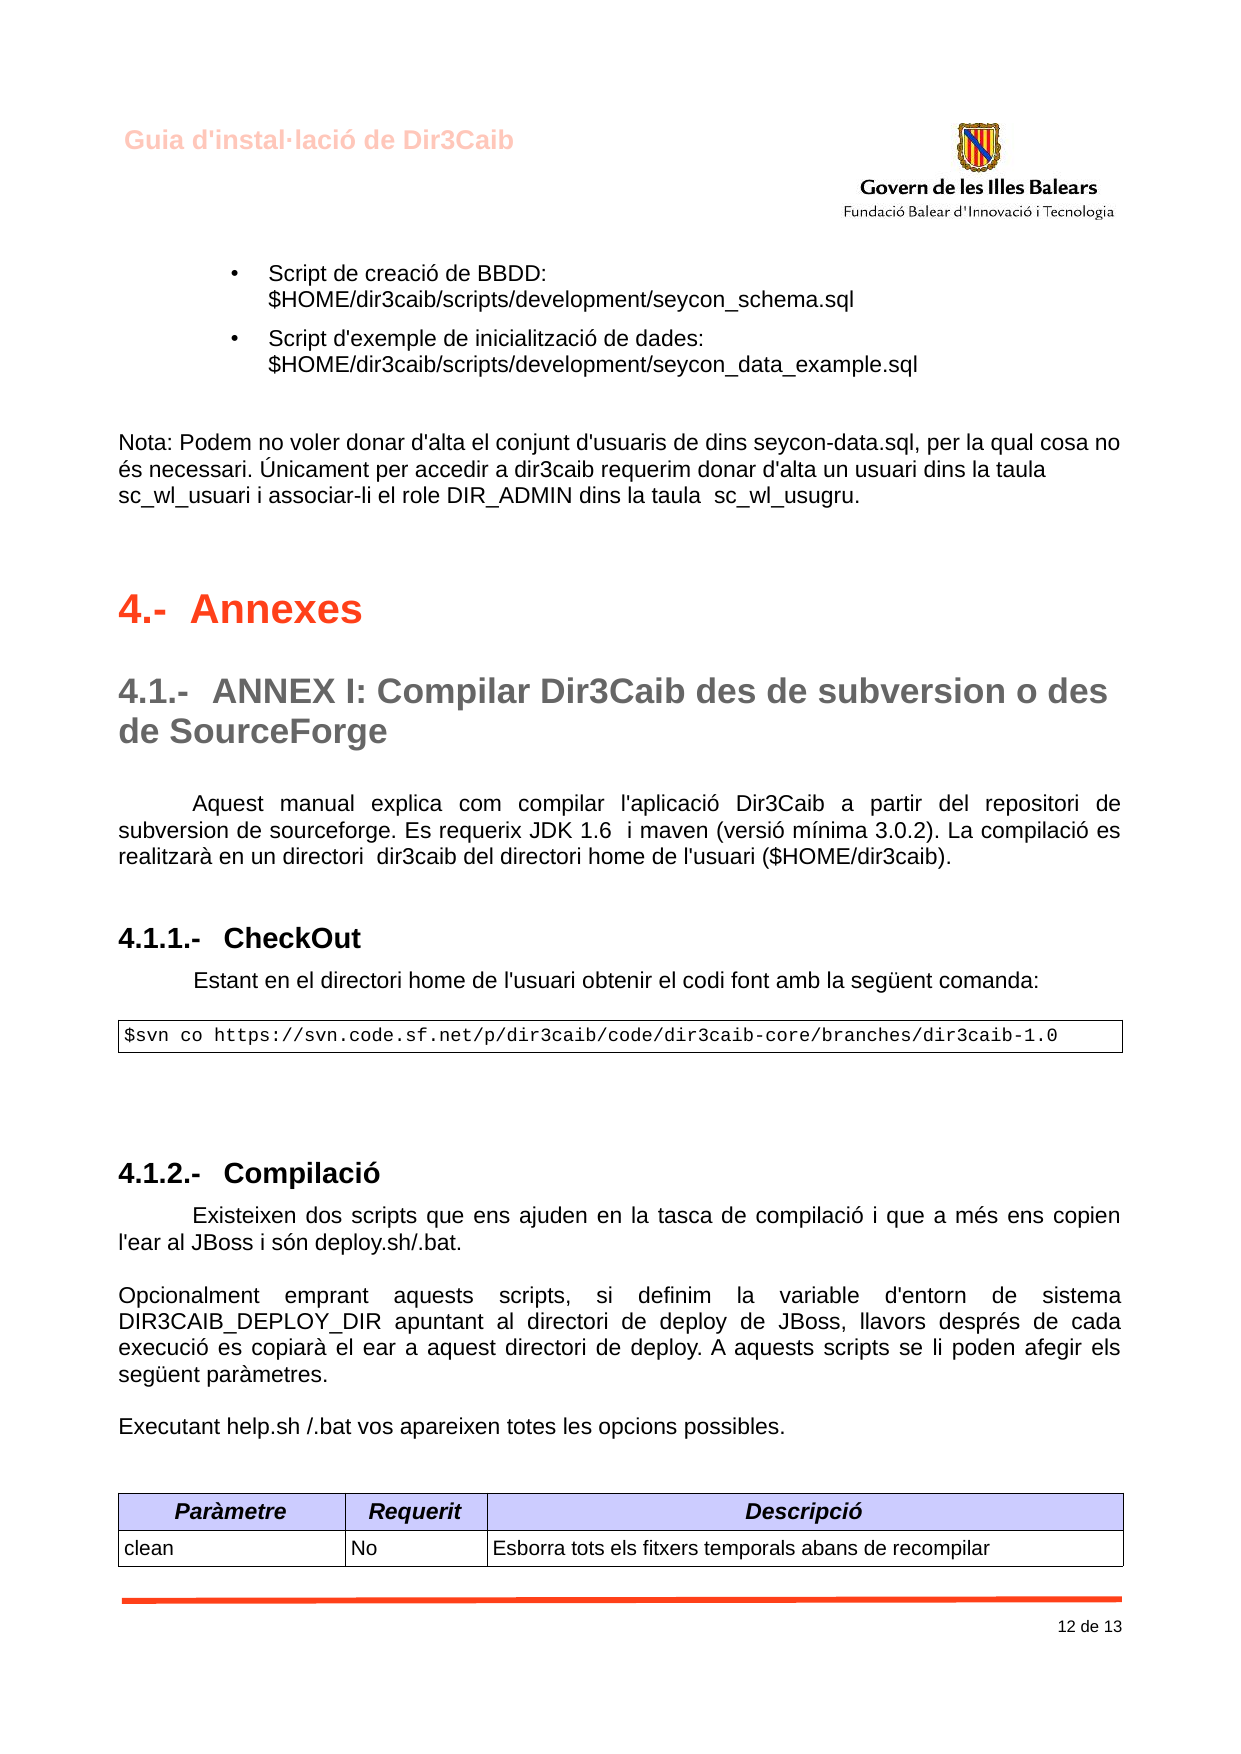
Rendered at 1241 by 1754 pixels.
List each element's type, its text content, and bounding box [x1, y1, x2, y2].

subtitle CheckOut [118, 921, 1122, 954]
text Opcionalment emprant aquests scripts, si definim la variable d'entorn de sistema DIR3CAIB_DEPLOY_DIR apuntant al directori de deploy de JBoss, llavors després de cada execució es copiarà el ear a aquest directori de deploy. A aquests scripts se li poden afegir els següent paràmetres. [118, 1282, 1122, 1387]
list Estant en el directori home de l'usuari obtenir el codi font amb la següent comanda: [156, 967, 1122, 993]
subtitle Annexes [118, 584, 1122, 632]
text Nota: Podem no voler donar d'alta el conjunt d'usuaris de dins seycon-data.sql, per la qual cosa no és necessari. Únicament per accedir a dir3caib requerim donar d'alta un usuari dins la taula sc_wl_usuari i associar-li el role DIR_ADMIN dins la taula sc_wl_usugru. [118, 429, 1122, 508]
table_header $svn co https://svn.code.sf.net/p/dir3caib/code/dir3caib-core/branches/dir3caib-1.0 [119, 1021, 1122, 1052]
table_cell clean [119, 1531, 345, 1566]
picture [840, 123, 1117, 220]
table_header Descripció [488, 1494, 1123, 1530]
text Aquest manual explica com compilar l'aplicació Dir3Caib a partir del repositori de subversion de sourceforge. Es requerix JDK 1.6 i maven (versió mínima 3.0.2). La compilació es realitzarà en un directori dir3caib del directori home de l'usuari ($HOME/dir3caib). [118, 790, 1122, 869]
table_header Requerit [346, 1494, 487, 1530]
list Script de creació de BBDD: $HOME/dir3caib/scripts/development/seycon_schema.sql [231, 260, 1122, 313]
subtitle Compilació [118, 1156, 1122, 1190]
text Existeixen dos scripts que ens ajuden en la tasca de compilació i que a més ens copien l'ear al JBoss i són deploy.sh/.bat. [118, 1202, 1122, 1255]
table_cell Esborra tots els fitxers temporals abans de recompilar [488, 1531, 1123, 1566]
list Script d'exemple de inicialització de dades: $HOME/dir3caib/scripts/development/seycon_data_example.sql [231, 325, 1122, 378]
text Executant help.sh /.bat vos apareixen totes les opcions possibles. [118, 1413, 1122, 1440]
table_header Paràmetre [119, 1494, 345, 1530]
table_cell No [346, 1531, 487, 1566]
subtitle ANNEX I: Compilar Dir3Caib des de subversion o des de SourceForge [118, 670, 1122, 751]
